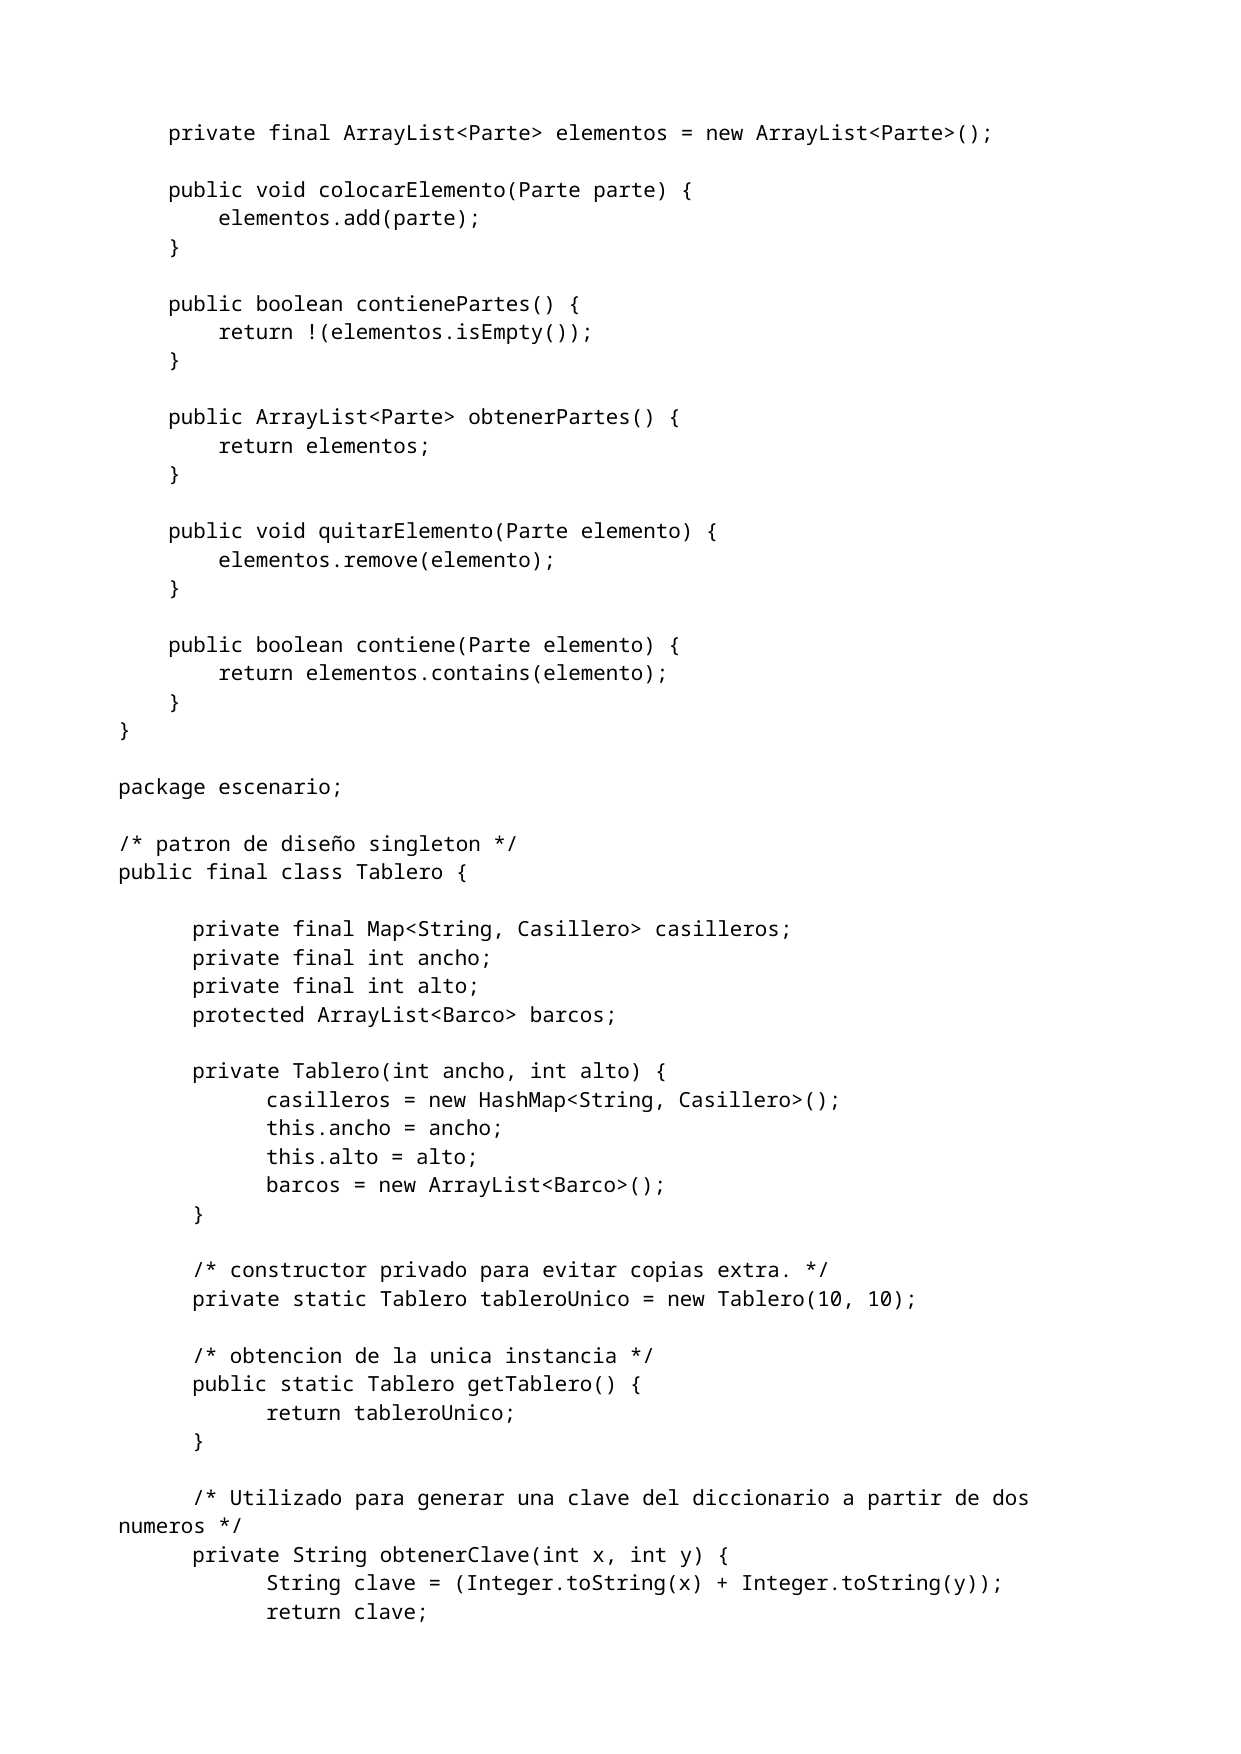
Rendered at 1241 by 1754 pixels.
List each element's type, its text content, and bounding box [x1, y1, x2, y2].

text return elementos; [118, 431, 1122, 459]
text public final class Tablero { [118, 857, 1122, 886]
text } [118, 459, 1122, 488]
text private final Map<String, Casillero> casilleros; [118, 914, 1122, 943]
text public boolean contienePartes() { [118, 289, 1122, 317]
text String clave = (Integer.toString(x) + Integer.toString(y)); [118, 1568, 1122, 1597]
text this.alto = alto; [118, 1142, 1122, 1170]
text public void quitarElemento(Parte elemento) { [118, 516, 1122, 545]
text } [118, 232, 1122, 260]
text return clave; [118, 1597, 1122, 1625]
text public static Tablero getTablero() { [118, 1369, 1122, 1398]
text public boolean contiene(Parte elemento) { [118, 630, 1122, 658]
text barcos = new ArrayList<Barco>(); [118, 1170, 1122, 1199]
text } [118, 1199, 1122, 1227]
text private final int alto; [118, 971, 1122, 1000]
text return !(elementos.isEmpty()); [118, 317, 1122, 346]
text protected ArrayList<Barco> barcos; [118, 1000, 1122, 1028]
text public void colocarElemento(Parte parte) { [118, 175, 1122, 203]
text return elementos.contains(elemento); [118, 658, 1122, 687]
text private String obtenerClave(int x, int y) { [118, 1540, 1122, 1568]
text /* patron de diseño singleton */ [118, 829, 1122, 857]
text private static Tablero tableroUnico = new Tablero(10, 10); [118, 1284, 1122, 1312]
text public ArrayList<Parte> obtenerPartes() { [118, 402, 1122, 431]
text this.ancho = ancho; [118, 1113, 1122, 1142]
text } [118, 715, 1122, 744]
text return tableroUnico; [118, 1398, 1122, 1426]
text elementos.add(parte); [118, 203, 1122, 232]
text /* Utilizado para generar una clave del diccionario a partir de dos numeros */ [118, 1483, 1122, 1540]
text /* obtencion de la unica instancia */ [118, 1341, 1122, 1369]
text elementos.remove(elemento); [118, 545, 1122, 573]
text package escenario; [118, 772, 1122, 801]
text private Tablero(int ancho, int alto) { [118, 1057, 1122, 1085]
text /* constructor privado para evitar copias extra. */ [118, 1256, 1122, 1284]
text private final int ancho; [118, 943, 1122, 971]
text casilleros = new HashMap<String, Casillero>(); [118, 1085, 1122, 1113]
text } [118, 1426, 1122, 1455]
text } [118, 346, 1122, 374]
text private final ArrayList<Parte> elementos = new ArrayList<Parte>(); [118, 118, 1122, 147]
text } [118, 573, 1122, 602]
text } [118, 687, 1122, 715]
